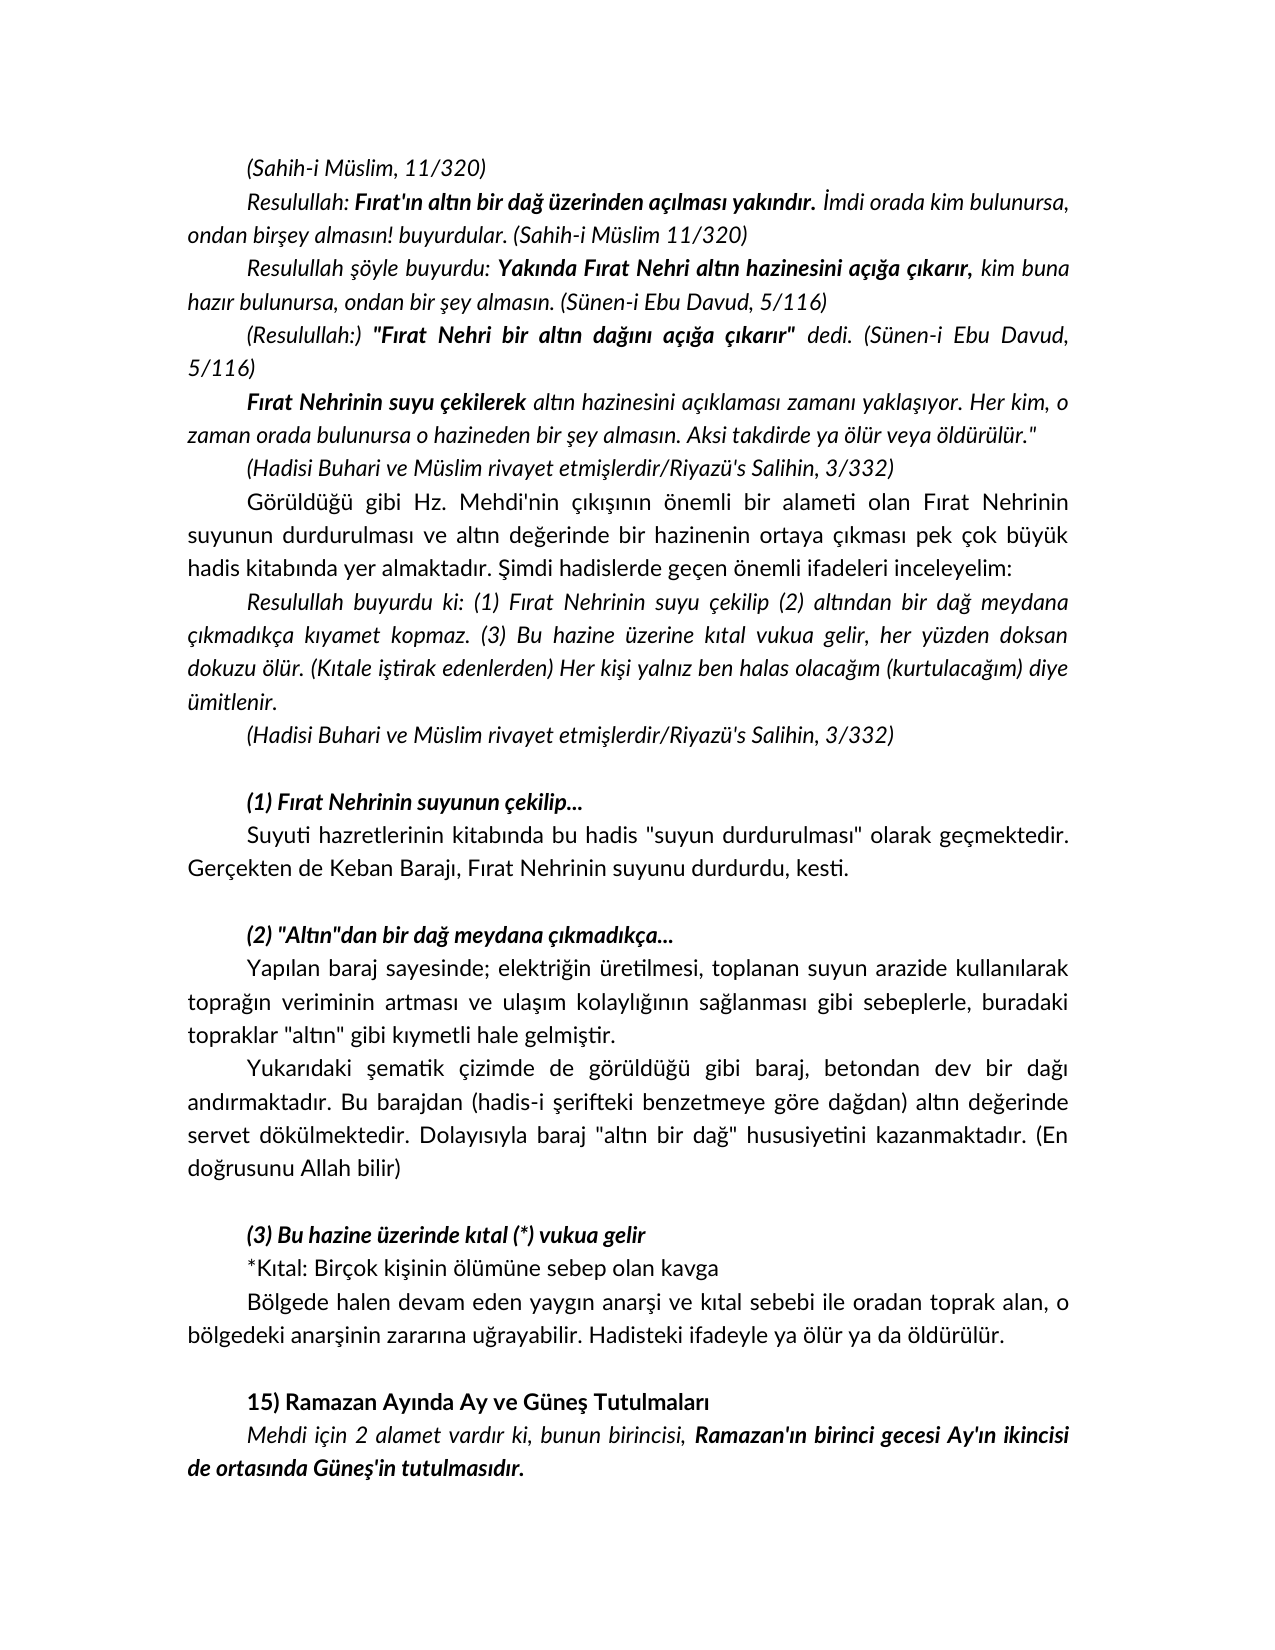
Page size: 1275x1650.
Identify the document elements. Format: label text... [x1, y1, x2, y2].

text Yukarıdaki şematik çizimde de görüldüğü gibi baraj, betondan dev bir dağı andırmaktadır. Bu barajdan (hadis-i şerifteki benzetmeye göre dağdan) altın değerinde servet dökülmektedir. Dolayısıyla baraj "altın bir dağ" hususiyetini kazanmaktadır. (En doğrusunu Allah bilir) [187, 1050, 1070, 1183]
text *Kıtal: Birçok kişinin ölümüne sebep olan kavga [187, 1250, 1070, 1283]
text Resulullah buyurdu ki: (1) Fırat Nehrinin suyu çekilip (2) altından bir dağ meydana çıkmadıkça kıyamet kopmaz. (3) Bu hazine üzerine kıtal vukua gelir, her yüzden doksan dokuzu ölür. (Kıtale iştirak edenlerden) Her kişi yalnız ben halas olacağım (kurtulacağım) diye ümitlenir. [187, 583, 1070, 717]
text (2) "Altın"dan bir dağ meydana çıkmadıkça... [187, 917, 1070, 950]
text Fırat Nehrinin suyu çekilerek altın hazinesini açıklaması zamanı yaklaşıyor. Her kim, o zaman orada bulunursa o hazineden bir şey almasın. Aksi takdirde ya ölür veya öldürülür." [187, 383, 1070, 450]
text Mehdi için 2 alamet vardır ki, bunun birincisi, Ramazan'ın birinci gecesi Ay'ın ikincisi de ortasında Güneş'in tutulmasıdır. [187, 1417, 1070, 1483]
text Resulullah: Fırat'ın altın bir dağ üzerinden açılması yakındır. İmdi orada kim bulunursa, ondan birşey almasın! buyurdular. (Sahih-i Müslim 11/320) [187, 183, 1070, 250]
text (Hadisi Buhari ve Müslim rivayet etmişlerdir/Riyazü's Salihin, 3/332) [187, 450, 1070, 483]
text Resulullah şöyle buyurdu: Yakında Fırat Nehri altın hazinesini açığa çıkarır, kim buna hazır bulunursa, ondan bir şey almasın. (Sünen-i Ebu Davud, 5/116) [187, 250, 1070, 317]
text (1) Fırat Nehrinin suyunun çekilip... [187, 783, 1070, 817]
text (3) Bu hazine üzerinde kıtal (*) vukua gelir [187, 1217, 1070, 1250]
text Görüldüğü gibi Hz. Mehdi'nin çıkışının önemli bir alameti olan Fırat Nehrinin suyunun durdurulması ve altın değerinde bir hazinenin ortaya çıkması pek çok büyük hadis kitabında yer almaktadır. Şimdi hadislerde geçen önemli ifadeleri inceleyelim: [187, 483, 1070, 583]
text Bölgede halen devam eden yaygın anarşi ve kıtal sebebi ile oradan toprak alan, o bölgedeki anarşinin zararına uğrayabilir. Hadisteki ifadeyle ya ölür ya da öldürülür. [187, 1283, 1070, 1350]
text Yapılan baraj sayesinde; elektriğin üretilmesi, toplanan suyun arazide kullanılarak toprağın veriminin artması ve ulaşım kolaylığının sağlanması gibi sebeplerle, buradaki topraklar "altın" gibi kıymetli hale gelmiştir. [187, 950, 1070, 1050]
text 15) Ramazan Ayında Ay ve Güneş Tutulmaları [187, 1383, 1070, 1417]
text (Hadisi Buhari ve Müslim rivayet etmişlerdir/Riyazü's Salihin, 3/332) [187, 717, 1070, 750]
text (Resulullah:) "Fırat Nehri bir altın dağını açığa çıkarır" dedi. (Sünen-i Ebu Davud, 5/116) [187, 317, 1070, 383]
text (Sahih-i Müslim, 11/320) [187, 150, 1070, 183]
text Suyuti hazretlerinin kitabında bu hadis "suyun durdurulması" olarak geçmektedir. Gerçekten de Keban Barajı, Fırat Nehrinin suyunu durdurdu, kesti. [187, 817, 1070, 883]
